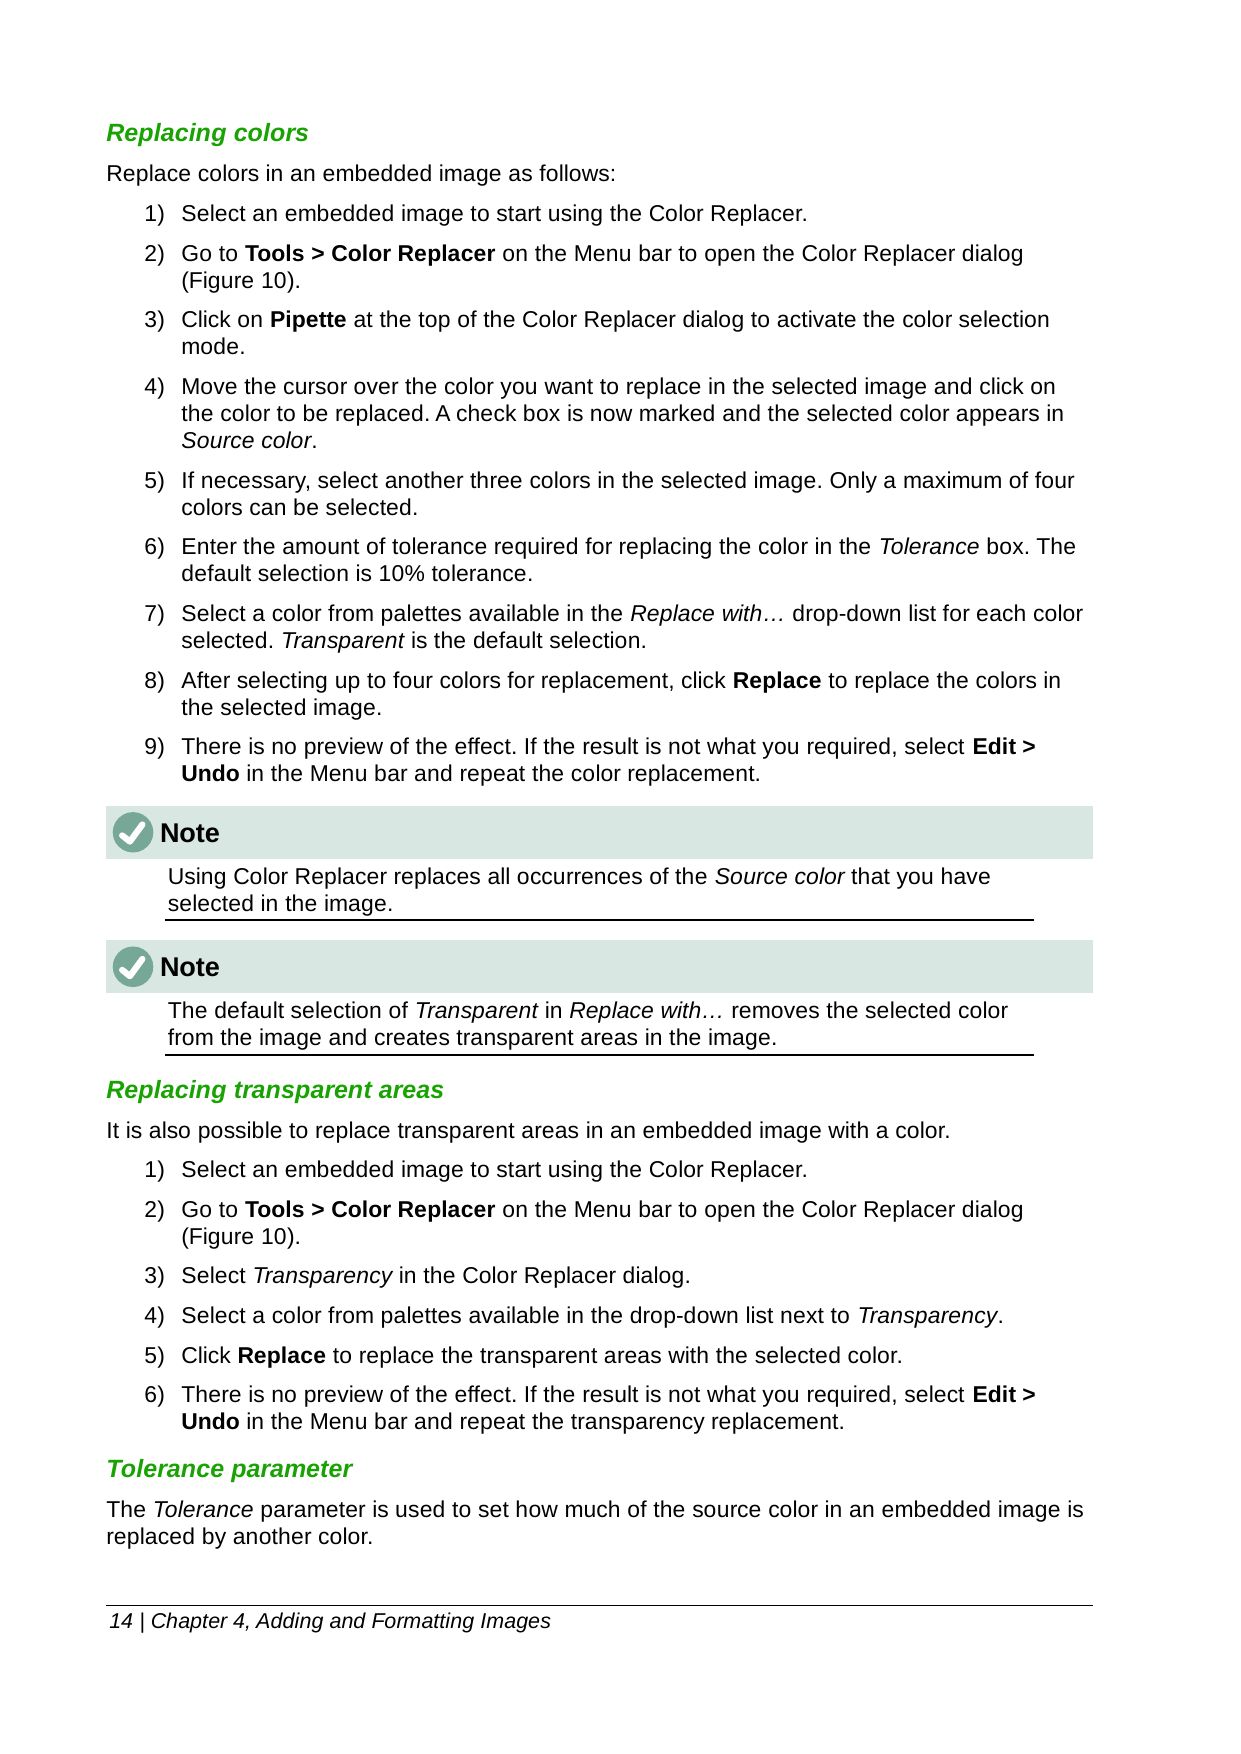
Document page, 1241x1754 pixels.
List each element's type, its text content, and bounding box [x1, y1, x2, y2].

list Select an embedded image to start using the Color Replacer. [164, 199, 1093, 226]
list There is no preview of the effect. If the result is not what you required, select Edit > Undo in the Menu bar and repeat the transparency replacement. [164, 1381, 1093, 1435]
list Replace colors in an embedded image as follows: [106, 160, 1093, 187]
subtitle Replacing transparent areas [106, 1074, 1093, 1103]
subtitle Replacing colors [106, 118, 1093, 147]
list Go to Tools > Color Replacer on the Menu bar to open the Color Replacer dialog (Figure 10). [164, 239, 1093, 293]
text Using Color Replacer replaces all occurrences of the Source color that you have selected in the image. [164, 859, 1034, 921]
list Go to Tools > Color Replacer on the Menu bar to open the Color Replacer dialog (Figure 10). [164, 1195, 1093, 1249]
subtitle Note [106, 940, 1093, 993]
list Enter the amount of tolerance required for replacing the color in the Tolerance box. The default selection is 10% tolerance. [164, 533, 1093, 587]
subtitle Tolerance parameter [106, 1453, 1093, 1483]
list Select a color from palettes available in the drop-down list next to Transparency. [164, 1301, 1093, 1328]
list Select an embedded image to start using the Color Replacer. [164, 1156, 1093, 1183]
list Click Replace to replace the transparent areas with the selected color. [164, 1341, 1093, 1368]
list If necessary, select another three colors in the selected image. Only a maximum of four colors can be selected. [164, 466, 1093, 520]
subtitle Note [106, 806, 1093, 859]
text It is also possible to replace transparent areas in an embedded image with a color. [106, 1116, 1093, 1143]
text The default selection of Transparent in Replace with… removes the selected color from the image and creates transparent areas in the image. [164, 993, 1034, 1056]
list After selecting up to four colors for replacement, click Replace to replace the colors in the selected image. [164, 666, 1093, 720]
list Move the cursor over the color you want to replace in the selected image and click on the color to be replaced. A check box is now marked and the selected color appears in Source color. [164, 372, 1093, 453]
list There is no preview of the effect. If the result is not what you required, select Edit > Undo in the Menu bar and repeat the color replacement. [164, 733, 1093, 787]
list Select Transparency in the Color Replacer dialog. [164, 1262, 1093, 1289]
list Select a color from palettes available in the Replace with… drop-down list for each color selected. Transparent is the default selection. [164, 599, 1093, 653]
text The Tolerance parameter is used to set how much of the source color in an embedded image is replaced by another color. [106, 1495, 1093, 1549]
list Click on Pipette at the top of the Color Replacer dialog to activate the color selection mode. [164, 306, 1093, 360]
